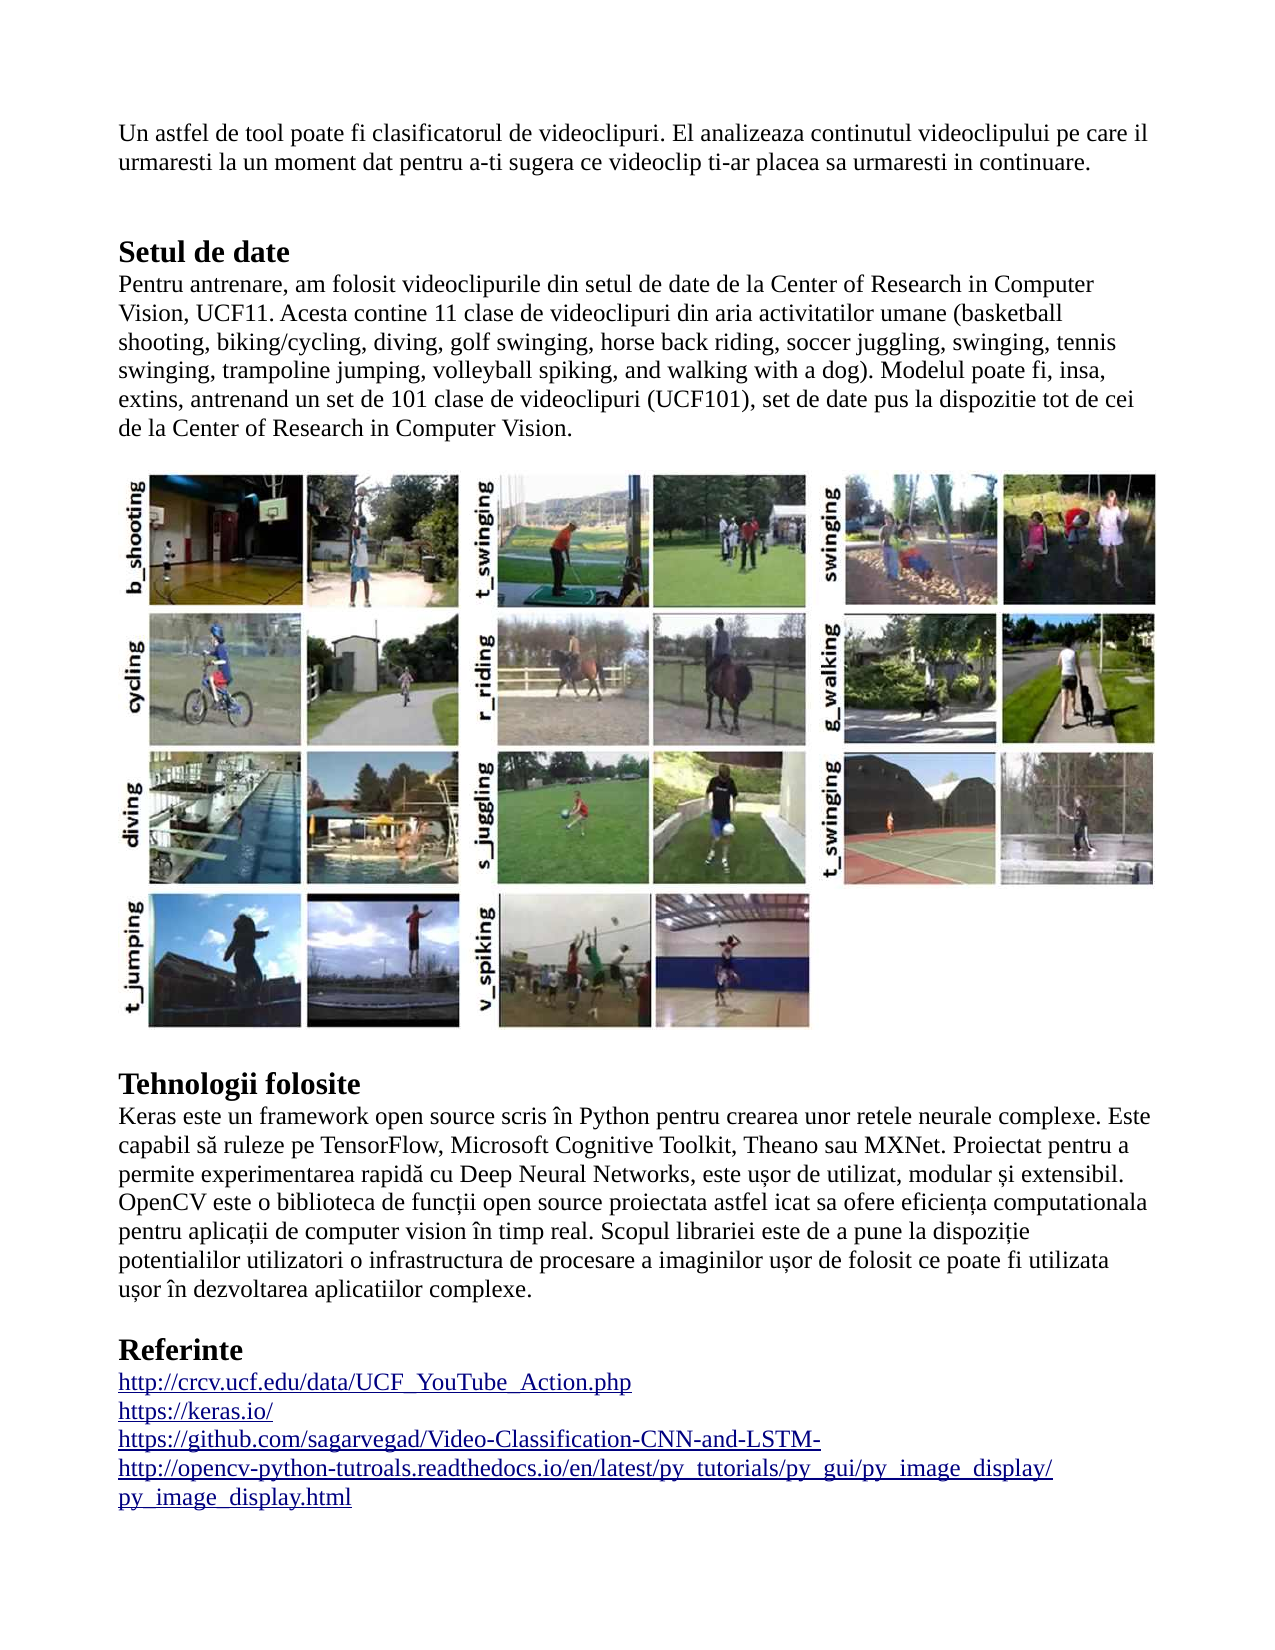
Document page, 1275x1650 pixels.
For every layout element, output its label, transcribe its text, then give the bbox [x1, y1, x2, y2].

text http://opencv-python-tutroals.readthedocs.io/en/latest/py_tutorials/py_gui/py_image_display/py_image_display.html [118, 1453, 1157, 1511]
text Pentru antrenare, am folosit videoclipurile din setul de date de la Center of Research in Computer Vision, UCF11. Acesta contine 11 clase de videoclipuri din aria activitatilor umane (basketball shooting, biking/cycling, diving, golf swinging, horse back riding, soccer juggling, swinging, tennis swinging, trampoline jumping, volleyball spiking, and walking with a dog). Modelul poate fi, insa, extins, antrenand un set de 101 clase de videoclipuri (UCF101), set de date pus la dispozitie tot de cei de la Center of Research in Computer Vision. [118, 269, 1157, 442]
text https://github.com/sagarvegad/Video-Classification-CNN-and-LSTM- [118, 1424, 1157, 1453]
picture [118, 470, 1157, 1030]
text Keras este un framework open source scris în Python pentru crearea unor retele neurale complexe. Este capabil să ruleze pe TensorFlow, Microsoft Cognitive Toolkit, Theano sau MXNet. Proiectat pentru a permite experimentarea rapidă cu Deep Neural Networks, este ușor de utilizat, modular și extensibil. [118, 1101, 1157, 1187]
text Setul de date [118, 233, 1157, 269]
text http://crcv.ucf.edu/data/UCF_YouTube_Action.php [118, 1367, 1157, 1396]
text OpenCV este o biblioteca de funcții open source proiectata astfel icat sa ofere eficiența computationala pentru aplicații de computer vision în timp real. Scopul librariei este de a pune la dispoziție potentialilor utilizatori o infrastructura de procesare a imaginilor ușor de folosit ce poate fi utilizata ușor în dezvoltarea aplicatiilor complexe. [118, 1187, 1157, 1302]
text Un astfel de tool poate fi clasificatorul de videoclipuri. El analizeaza continutul videoclipului pe care il urmaresti la un moment dat pentru a-ti sugera ce videoclip ti-ar placea sa urmaresti in continuare. [118, 118, 1157, 176]
text Tehnologii folosite [118, 1065, 1157, 1101]
text Referinte [118, 1331, 1157, 1367]
text https://keras.io/ [118, 1396, 1157, 1424]
